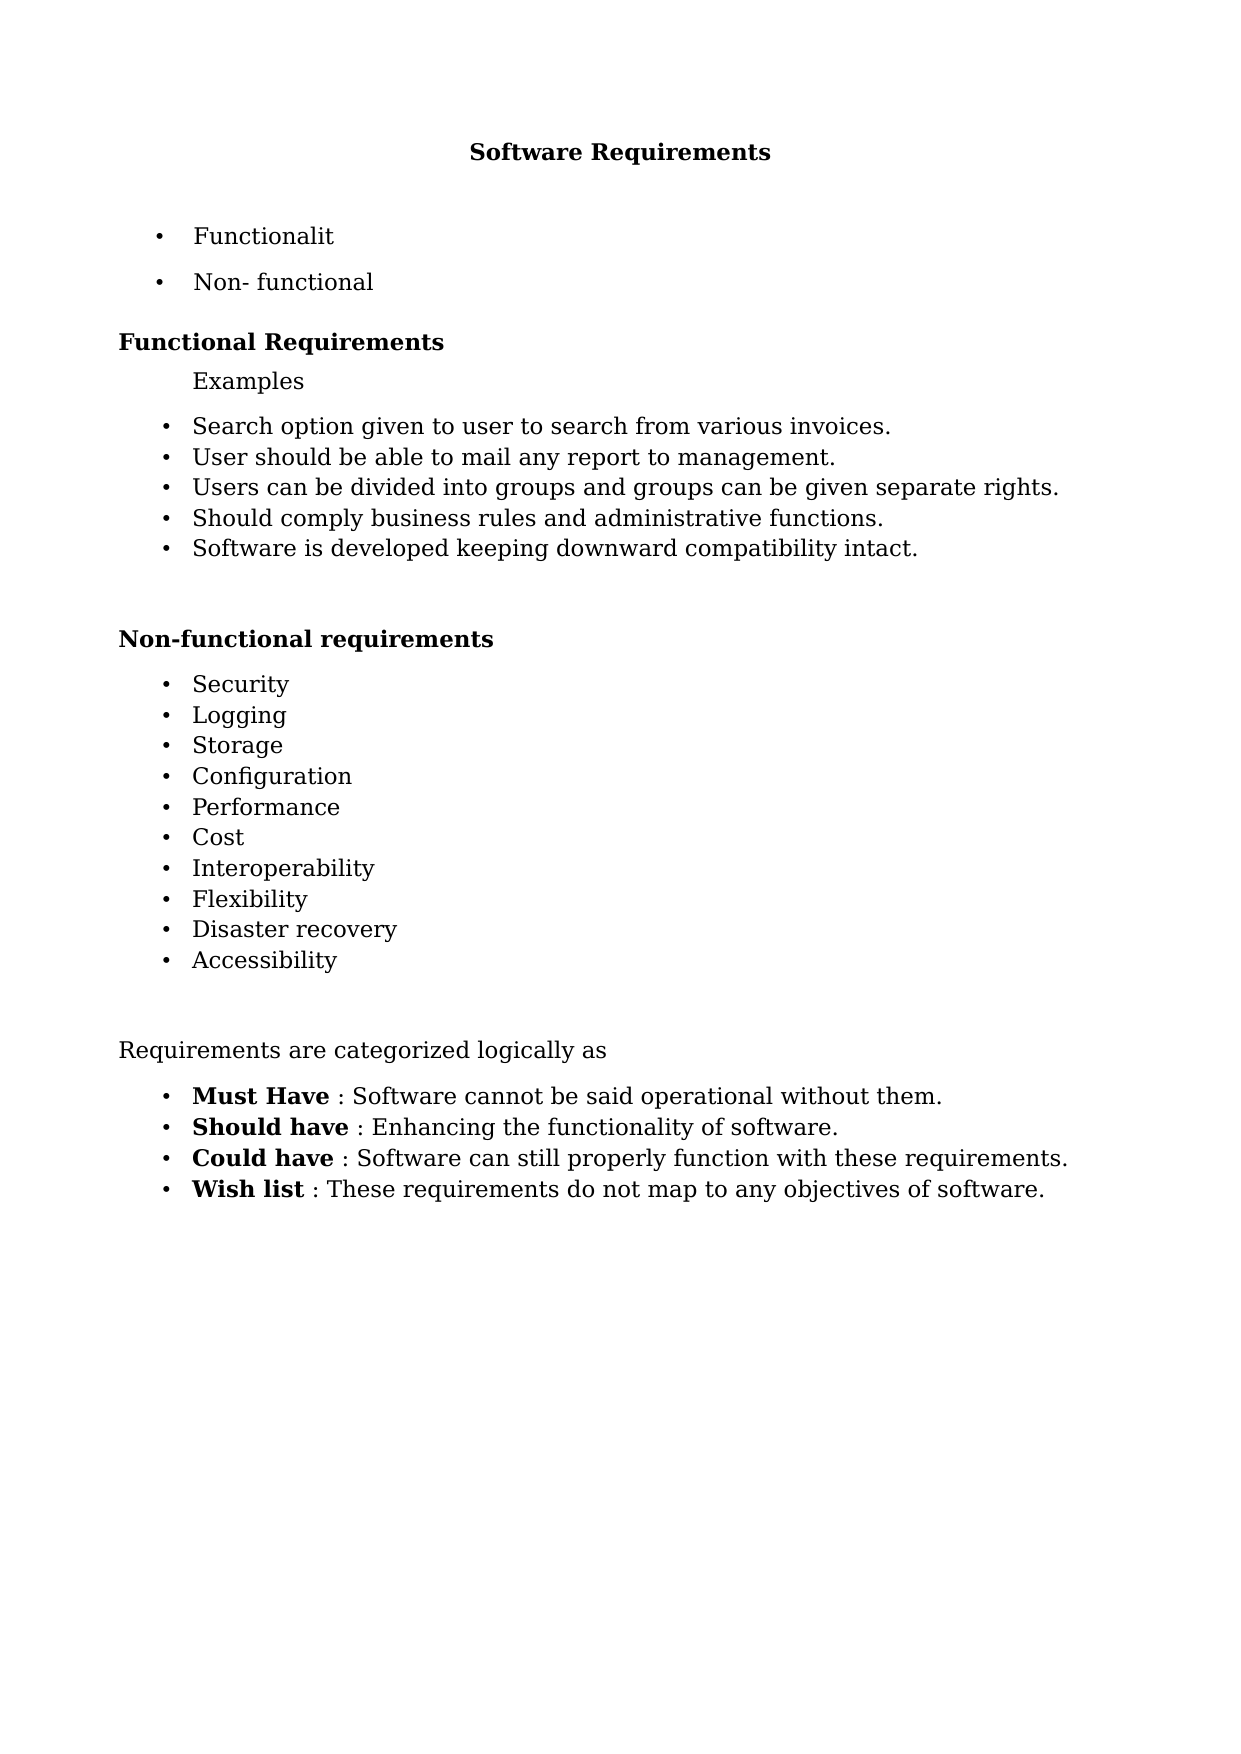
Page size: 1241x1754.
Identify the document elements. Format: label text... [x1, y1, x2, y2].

list Could have : Software can still properly function with these requirements. [162, 1144, 1122, 1172]
subtitle Functional Requirements [118, 328, 1122, 355]
list Disaster recovery [162, 916, 1122, 943]
list Logging [162, 702, 1122, 729]
list Cost [162, 824, 1122, 851]
list Functionalit [156, 223, 1122, 250]
list Storage [162, 733, 1122, 759]
text Requirements are categorized logically as [118, 1037, 1122, 1064]
list User should be able to mail any report to management. [162, 444, 1122, 470]
list Users can be divided into groups and groups can be given separate rights. [162, 474, 1122, 501]
list Wish list : These requirements do not map to any objectives of software. [162, 1176, 1122, 1202]
text Examples [118, 368, 1122, 394]
list Software is developed keeping downward compatibility intact. [162, 536, 1122, 562]
list Accessibility [162, 947, 1122, 974]
list Configuration [162, 763, 1122, 790]
text Non-functional requirements [118, 626, 1122, 653]
list Search option given to user to search from various invoices. [162, 413, 1122, 440]
list Performance [162, 794, 1122, 821]
list Should have : Enhancing the functionality of software. [162, 1114, 1122, 1141]
list Non- functional [156, 269, 1122, 295]
list Must Have : Software cannot be said operational without them. [162, 1083, 1122, 1110]
list Interoperability [162, 855, 1122, 882]
list Should comply business rules and administrative functions. [162, 505, 1122, 532]
list Flexibility [162, 886, 1122, 912]
subtitle Software Requirements [118, 139, 1122, 166]
list Security [162, 671, 1122, 698]
